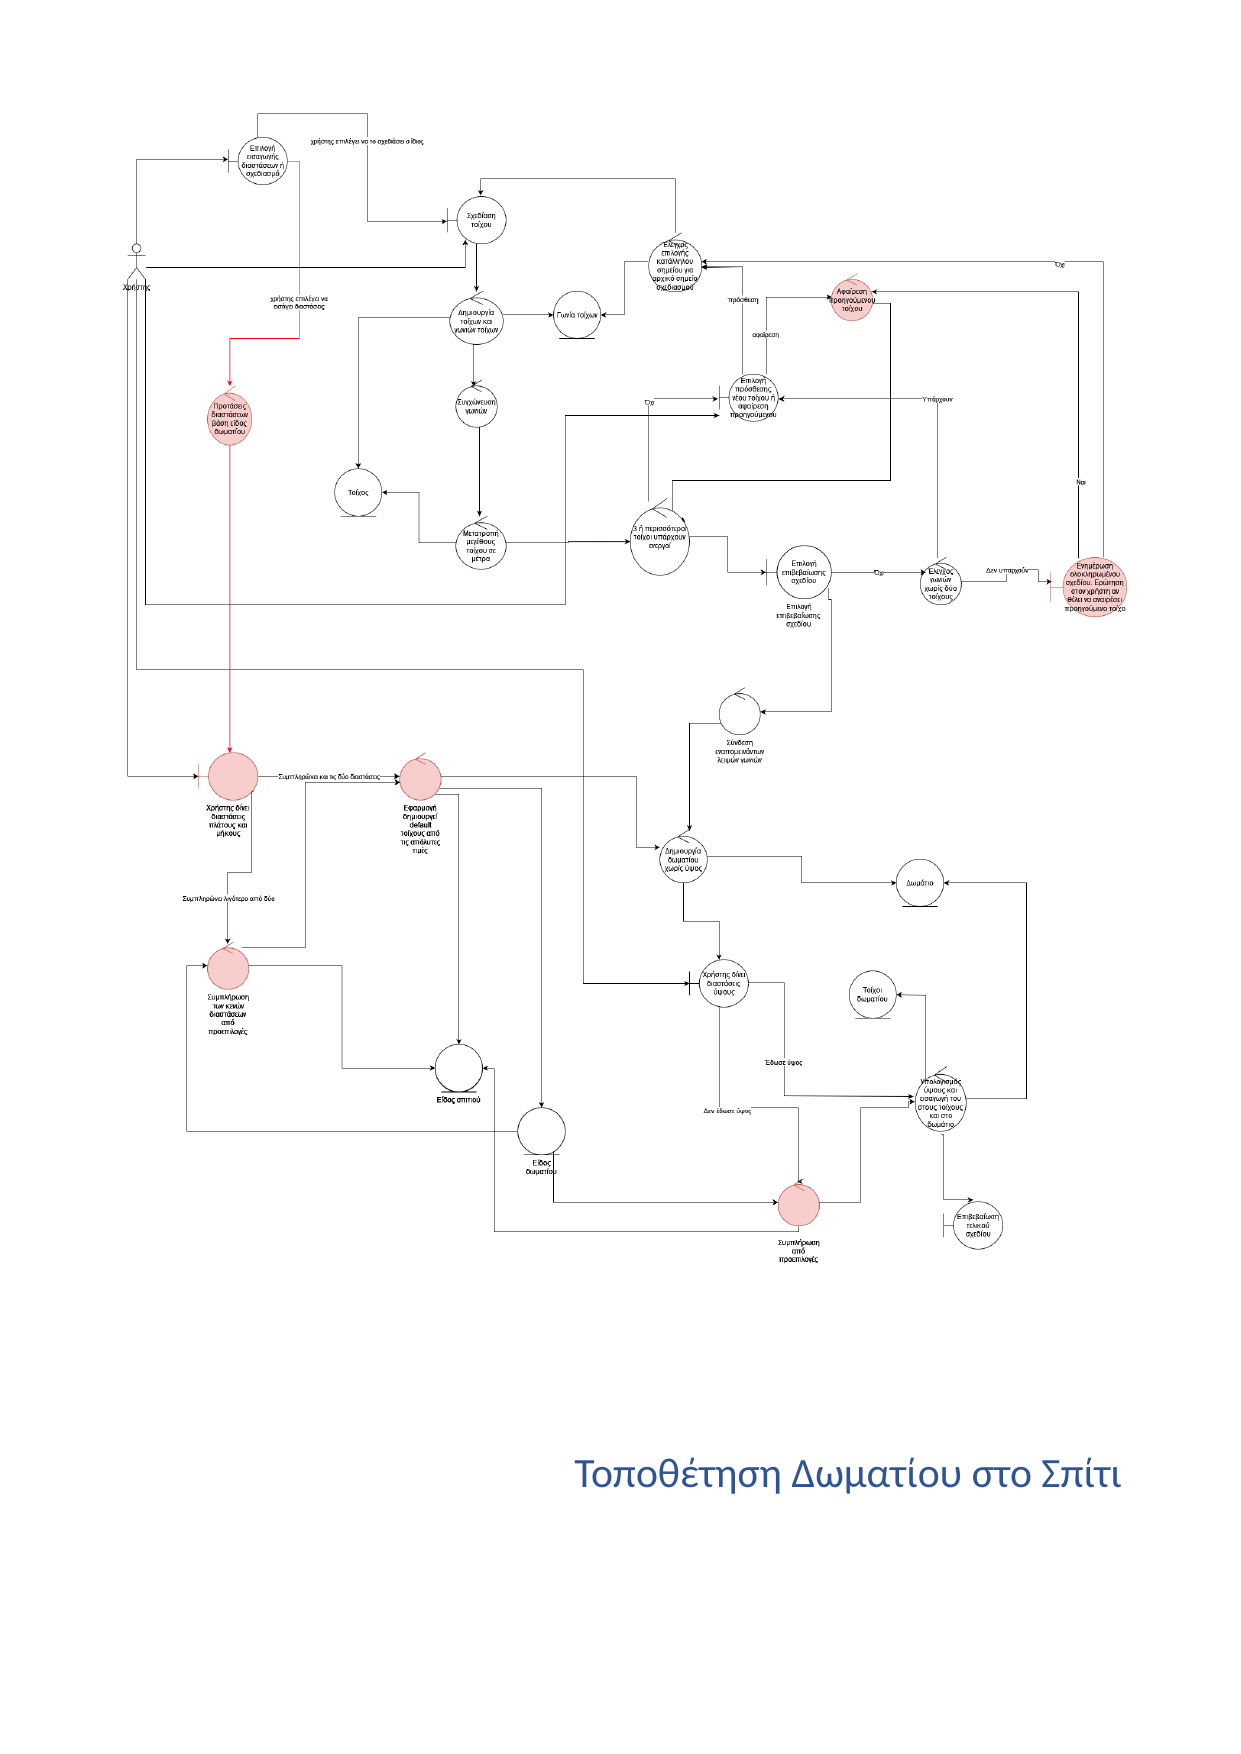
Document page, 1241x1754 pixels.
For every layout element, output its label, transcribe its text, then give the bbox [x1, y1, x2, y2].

text Τοποθέτηση Δωματίου στο Σπίτι [118, 1447, 1122, 1498]
picture [123, 109, 1127, 1281]
